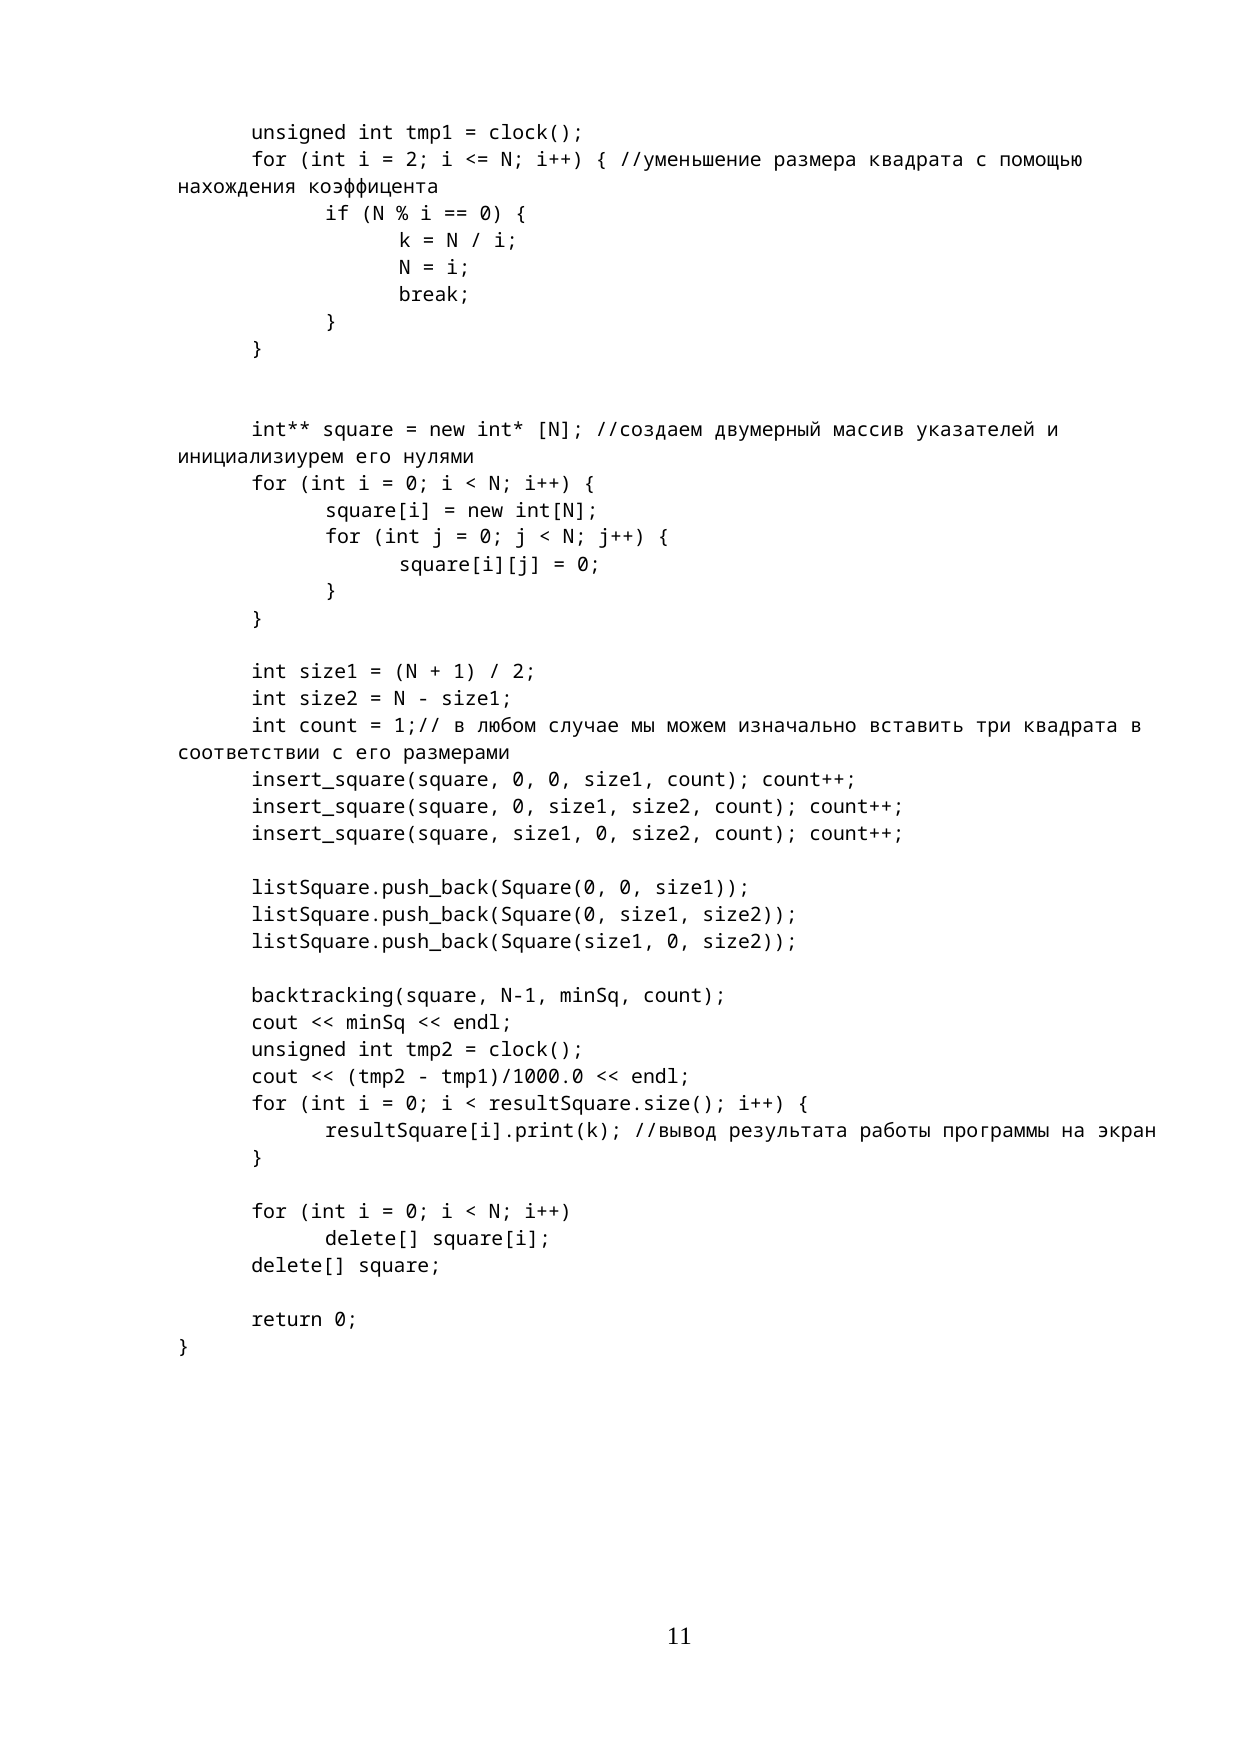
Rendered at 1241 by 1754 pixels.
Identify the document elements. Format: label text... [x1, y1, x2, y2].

text listSquare.push_back(Square(size1, 0, size2)); [177, 927, 1181, 954]
text k = N / i; [177, 226, 1181, 253]
text listSquare.push_back(Square(0, size1, size2)); [177, 901, 1181, 927]
text N = i; [177, 253, 1181, 280]
text return 0; [177, 1305, 1181, 1332]
text } [177, 1143, 1181, 1170]
text square[i][j] = 0; [177, 550, 1181, 577]
text insert_square(square, size1, 0, size2, count); count++; [177, 819, 1181, 847]
text for (int j = 0; j < N; j++) { [177, 523, 1181, 550]
text for (int i = 0; i < N; i++) { [177, 469, 1181, 496]
text resultSquare[i].print(k); //вывод результата работы программы на экран [177, 1116, 1181, 1143]
text int size2 = N - size1; [177, 685, 1181, 712]
text int count = 1;// в любом случае мы можем изначально вставить три квадрата в соответствии с его размерами [177, 712, 1181, 766]
text if (N % i == 0) { [177, 199, 1181, 226]
text unsigned int tmp2 = clock(); [177, 1035, 1181, 1062]
text delete[] square[i]; [177, 1224, 1181, 1251]
text int size1 = (N + 1) / 2; [177, 658, 1181, 685]
text cout << (tmp2 - tmp1)/1000.0 << endl; [177, 1062, 1181, 1089]
text unsigned int tmp1 = clock(); [177, 118, 1181, 145]
text listSquare.push_back(Square(0, 0, size1)); [177, 873, 1181, 901]
text int** square = new int* [N]; //создаем двумерный массив указателей и инициализиурем его нулями [177, 415, 1181, 469]
text for (int i = 0; i < N; i++) [177, 1197, 1181, 1224]
text } [177, 334, 1181, 361]
text for (int i = 0; i < resultSquare.size(); i++) { [177, 1089, 1181, 1116]
text delete[] square; [177, 1251, 1181, 1278]
text } [177, 1332, 1181, 1359]
text backtracking(square, N-1, minSq, count); [177, 981, 1181, 1008]
text insert_square(square, 0, 0, size1, count); count++; [177, 766, 1181, 793]
text insert_square(square, 0, size1, size2, count); count++; [177, 793, 1181, 819]
text } [177, 604, 1181, 631]
text square[i] = new int[N]; [177, 496, 1181, 523]
text } [177, 577, 1181, 604]
text break; [177, 280, 1181, 307]
text cout << minSq << endl; [177, 1008, 1181, 1035]
text } [177, 307, 1181, 334]
text for (int i = 2; i <= N; i++) { //уменьшение размера квадрата с помощью нахождения коэффицента [177, 145, 1181, 199]
